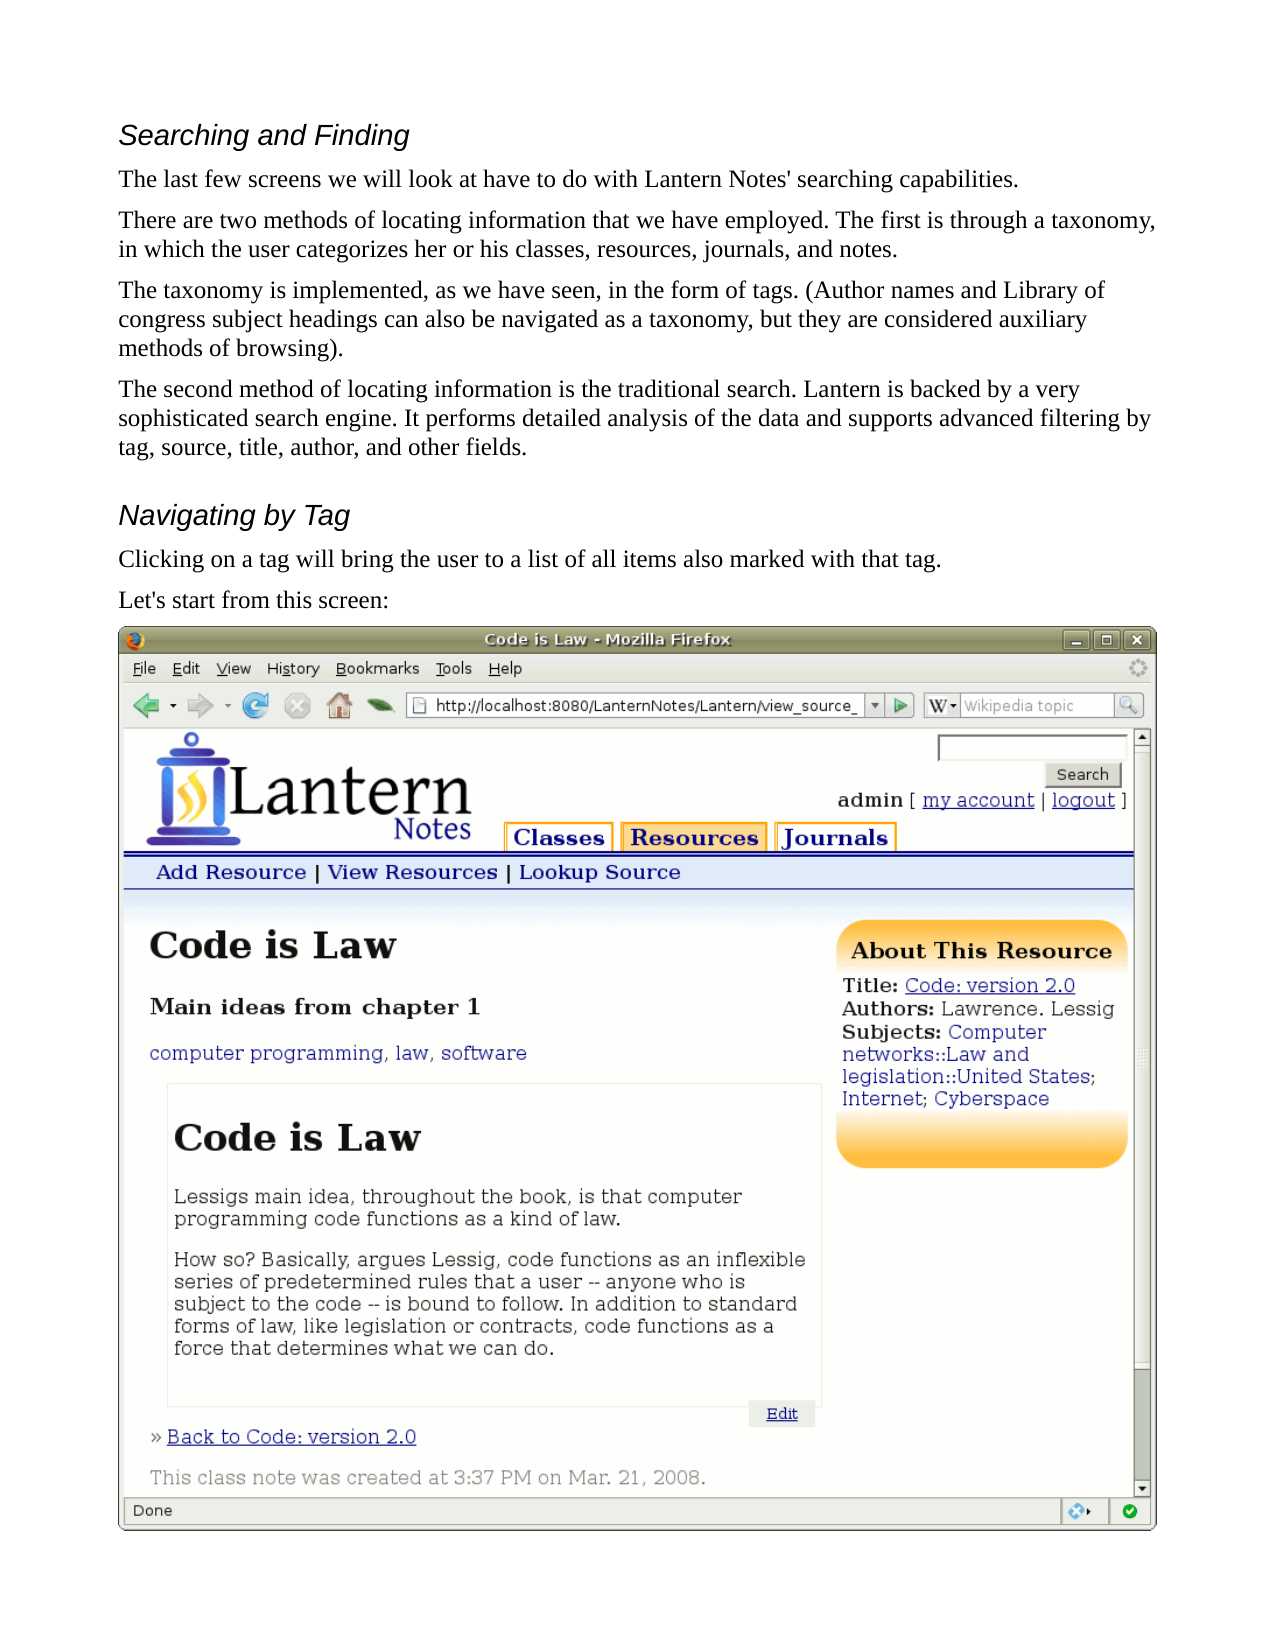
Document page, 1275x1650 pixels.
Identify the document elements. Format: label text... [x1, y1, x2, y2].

text There are two methods of locating information that we have employed. The first is through a taxonomy, in which the user categorizes her or his classes, resources, journals, and notes. [118, 205, 1157, 263]
text The second method of locating information is the traditional search. Lantern is backed by a very sophisticated search engine. It performs detailed analysis of the data and supports advanced filtering by tag, source, title, author, and other fields. [118, 374, 1157, 460]
subtitle Navigating by Tag [118, 498, 1157, 531]
picture [118, 626, 1157, 1531]
subtitle Searching and Finding [118, 118, 1157, 152]
text The taxonomy is implemented, as we have seen, in the form of tags. (Author names and Library of congress subject headings can also be navigated as a taxonomy, but they are considered auxiliary methods of browsing). [118, 275, 1157, 362]
text Clicking on a tag will bring the user to a list of all items also marked with that tag. [118, 544, 1157, 573]
text Let's start from this screen: [118, 585, 1157, 614]
text The last few screens we will look at have to do with Lantern Notes' searching capabilities. [118, 164, 1157, 193]
